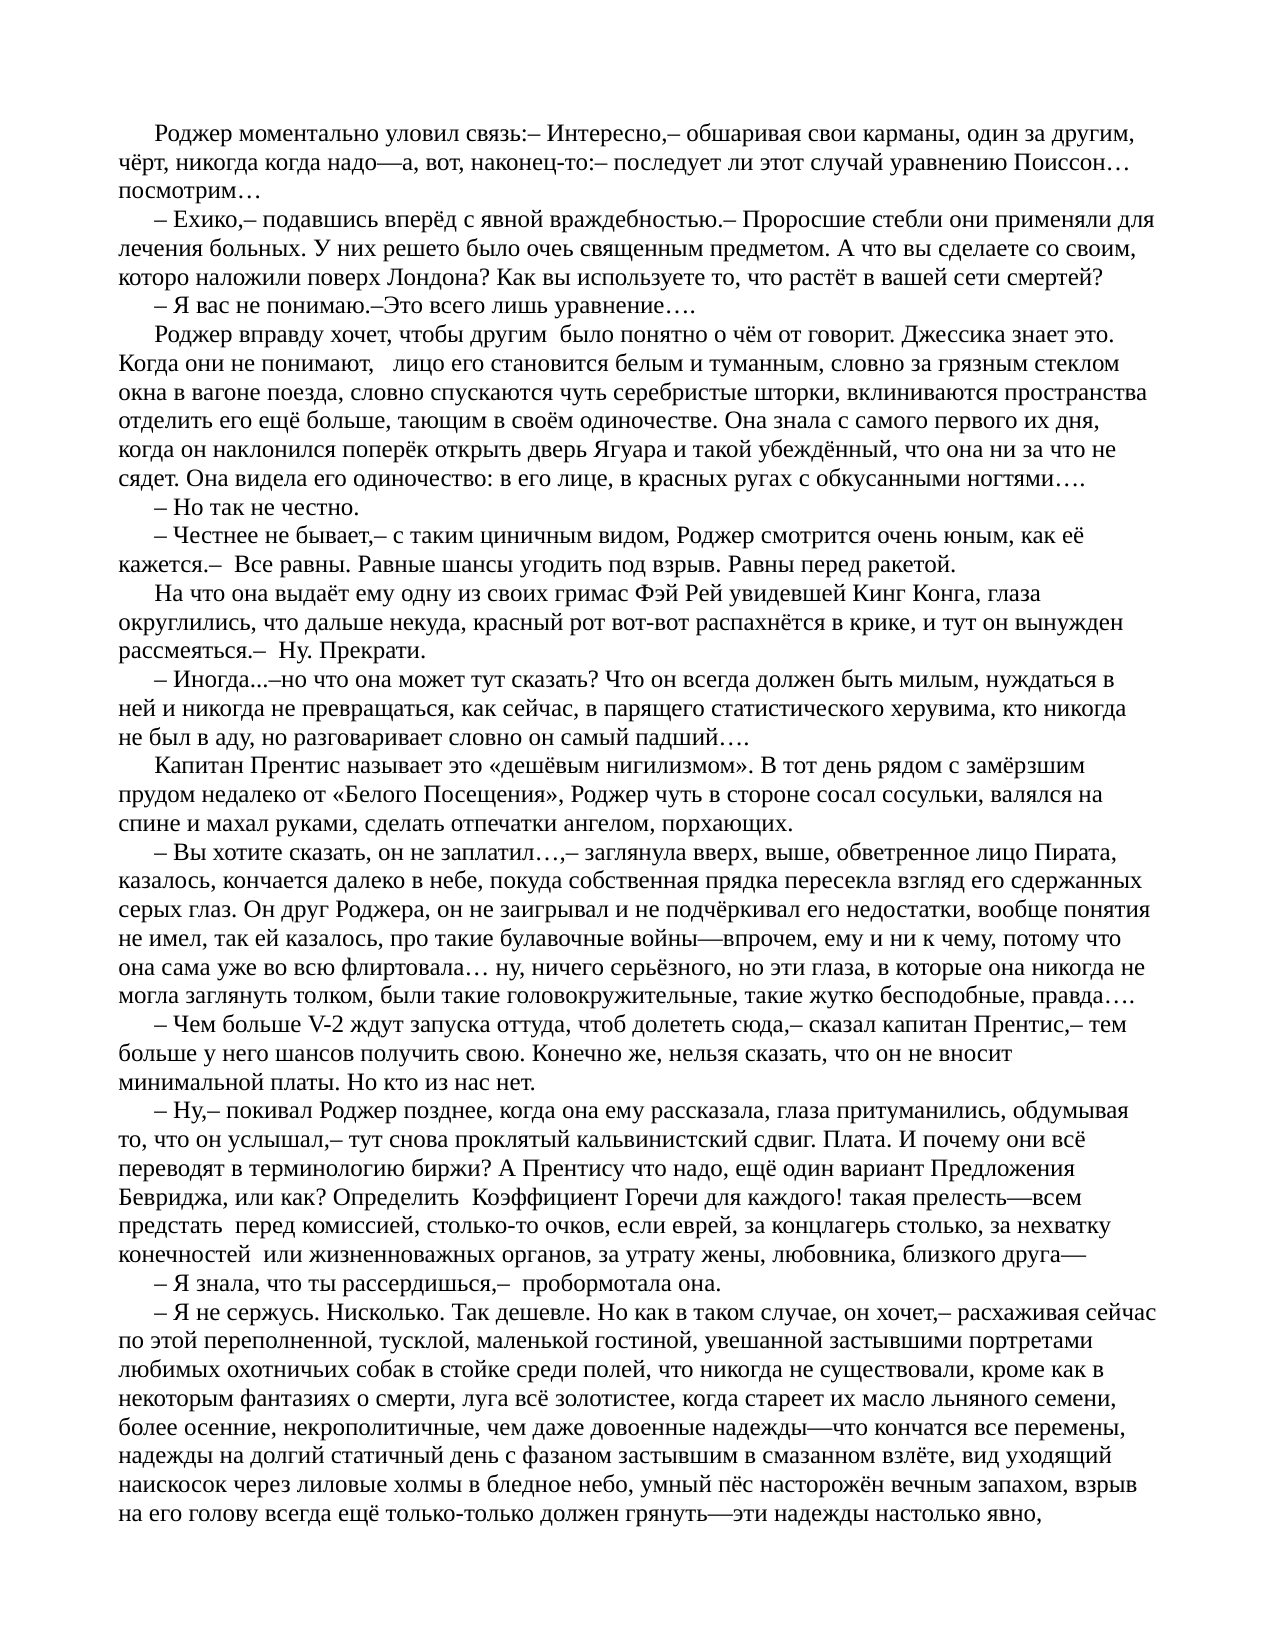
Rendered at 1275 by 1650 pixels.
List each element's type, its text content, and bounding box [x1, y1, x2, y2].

text – Ехико,– подавшись вперёд с явной враждебностью.– Проросшие стебли они применяли для лечения больных. У них решето было очеь священным предметом. А что вы сделаете со своим, которо наложили поверх Лондона? Как вы используете то, что растёт в вашей сети смертей? [118, 204, 1157, 291]
text – Чем больше V-2 ждут запуска оттуда, чтоб долететь сюда,– сказал капитан Прентис,– тем больше у него шансов получить свою. Конечно же, нельзя сказать, что он не вносит минимальной платы. Но кто из нас нет. [118, 1009, 1157, 1096]
text – Честнее не бывает,– с таким циничным видом, Роджер смотрится очень юным, как её кажется.– Все равны. Равные шансы угодить под взрыв. Равны перед ракетой. [118, 521, 1157, 578]
text – Я не сержусь. Нисколько. Так дешевле. Но как в таком случае, он хочет,– расхаживая сейчас по этой переполненной, тусклой, маленькой гостиной, увешанной застывшими портретами любимых охотничьих собак в стойке среди полей, что никогда не существовали, кроме как в некоторым фантазиях о смерти, луга всё золотистее, когда стареет их масло льняного семени, более осенние, некрополитичные, чем даже довоенные надежды—что кончатся все перемены, надежды на долгий статичный день с фазаном застывшим в смазанном взлёте, вид уходящий наискосок через лиловые холмы в бледное небо, умный пёс насторожён вечным запахом, взрыв на его голову всегда ещё только-только должен грянуть—эти надежды настолько явно, [118, 1297, 1157, 1527]
text Роджер вправду хочет, чтобы другим было понятно о чём от говорит. Джессика знает это. Когда они не понимают, лицо его становится белым и туманным, словно за грязным стеклом окна в вагоне поезда, словно спускаются чуть серебристые шторки, вклиниваются пространства отделить его ещё больше, тающим в своём одиночестве. Она знала с самого первого их дня, когда он наклонился поперёк открыть дверь Ягуара и такой убеждённый, что она ни за что не сядет. Она видела его одиночество: в его лице, в красных ругах с обкусанными ногтями…. [118, 319, 1157, 492]
text – Но так не честно. [118, 492, 1157, 521]
text – Я вас не понимаю.–Это всего лишь уравнение…. [118, 291, 1157, 319]
text На что она выдаёт ему одну из своих гримас Фэй Рей увидевшей Кинг Конга, глаза округлились, что дальше некуда, красный рот вот-вот распахнётся в крике, и тут он вынужден рассмеяться.– Ну. Прекрати. [118, 578, 1157, 664]
text – Я знала, что ты рассердишься,– пробормотала она. [118, 1268, 1157, 1297]
text Роджер моментально уловил связь:– Интересно,– обшаривая свои карманы, один за другим, чёрт, никогда когда надо—а, вот, наконец-то:– последует ли этот случай уравнению Поиссон… посмотрим… [118, 118, 1157, 204]
text – Ну,– покивал Роджер позднее, когда она ему рассказала, глаза притуманились, обдумывая то, что он услышал,– тут снова проклятый кальвинистский сдвиг. Плата. И почему они всё переводят в терминологию биржи? А Прентису что надо, ещё один вариант Предложения Бевриджа, или как? Определить Коэффициент Горечи для каждого! такая прелесть—всем предстать перед комиссией, столько-то очков, если еврей, за концлагерь столько, за нехватку конечностей или жизненноважных органов, за утрату жены, любовника, близкого друга— [118, 1096, 1157, 1268]
text – Вы хотите сказать, он не заплатил…,– заглянула вверх, выше, обветренное лицо Пирата, казалось, кончается далеко в небе, покуда собственная прядка пересекла взгляд его сдержанных серых глаз. Он друг Роджера, он не заигрывал и не подчёркивал его недостатки, вообще понятия не имел, так ей казалось, про такие булавочные войны—впрочем, ему и ни к чему, потому что она сама уже во всю флиртовала… ну, ничего серьёзного, но эти глаза, в которые она никогда не могла заглянуть толком, были такие головокружительные, такие жутко бесподобные, правда…. [118, 837, 1157, 1009]
text – Иногда...–но что она может тут сказать? Что он всегда должен быть милым, нуждаться в ней и никогда не превращаться, как сейчас, в парящего статистического херувима, кто никогда не был в аду, но разговаривает словно он самый падший…. [118, 664, 1157, 751]
text Капитан Прентис называет это «дешёвым нигилизмом». В тот день рядом с замёрзшим прудом недалеко от «Белого Посещения», Роджер чуть в стороне сосал сосульки, валялся на спине и махал руками, сделать отпечатки ангелом, порхающих. [118, 751, 1157, 837]
